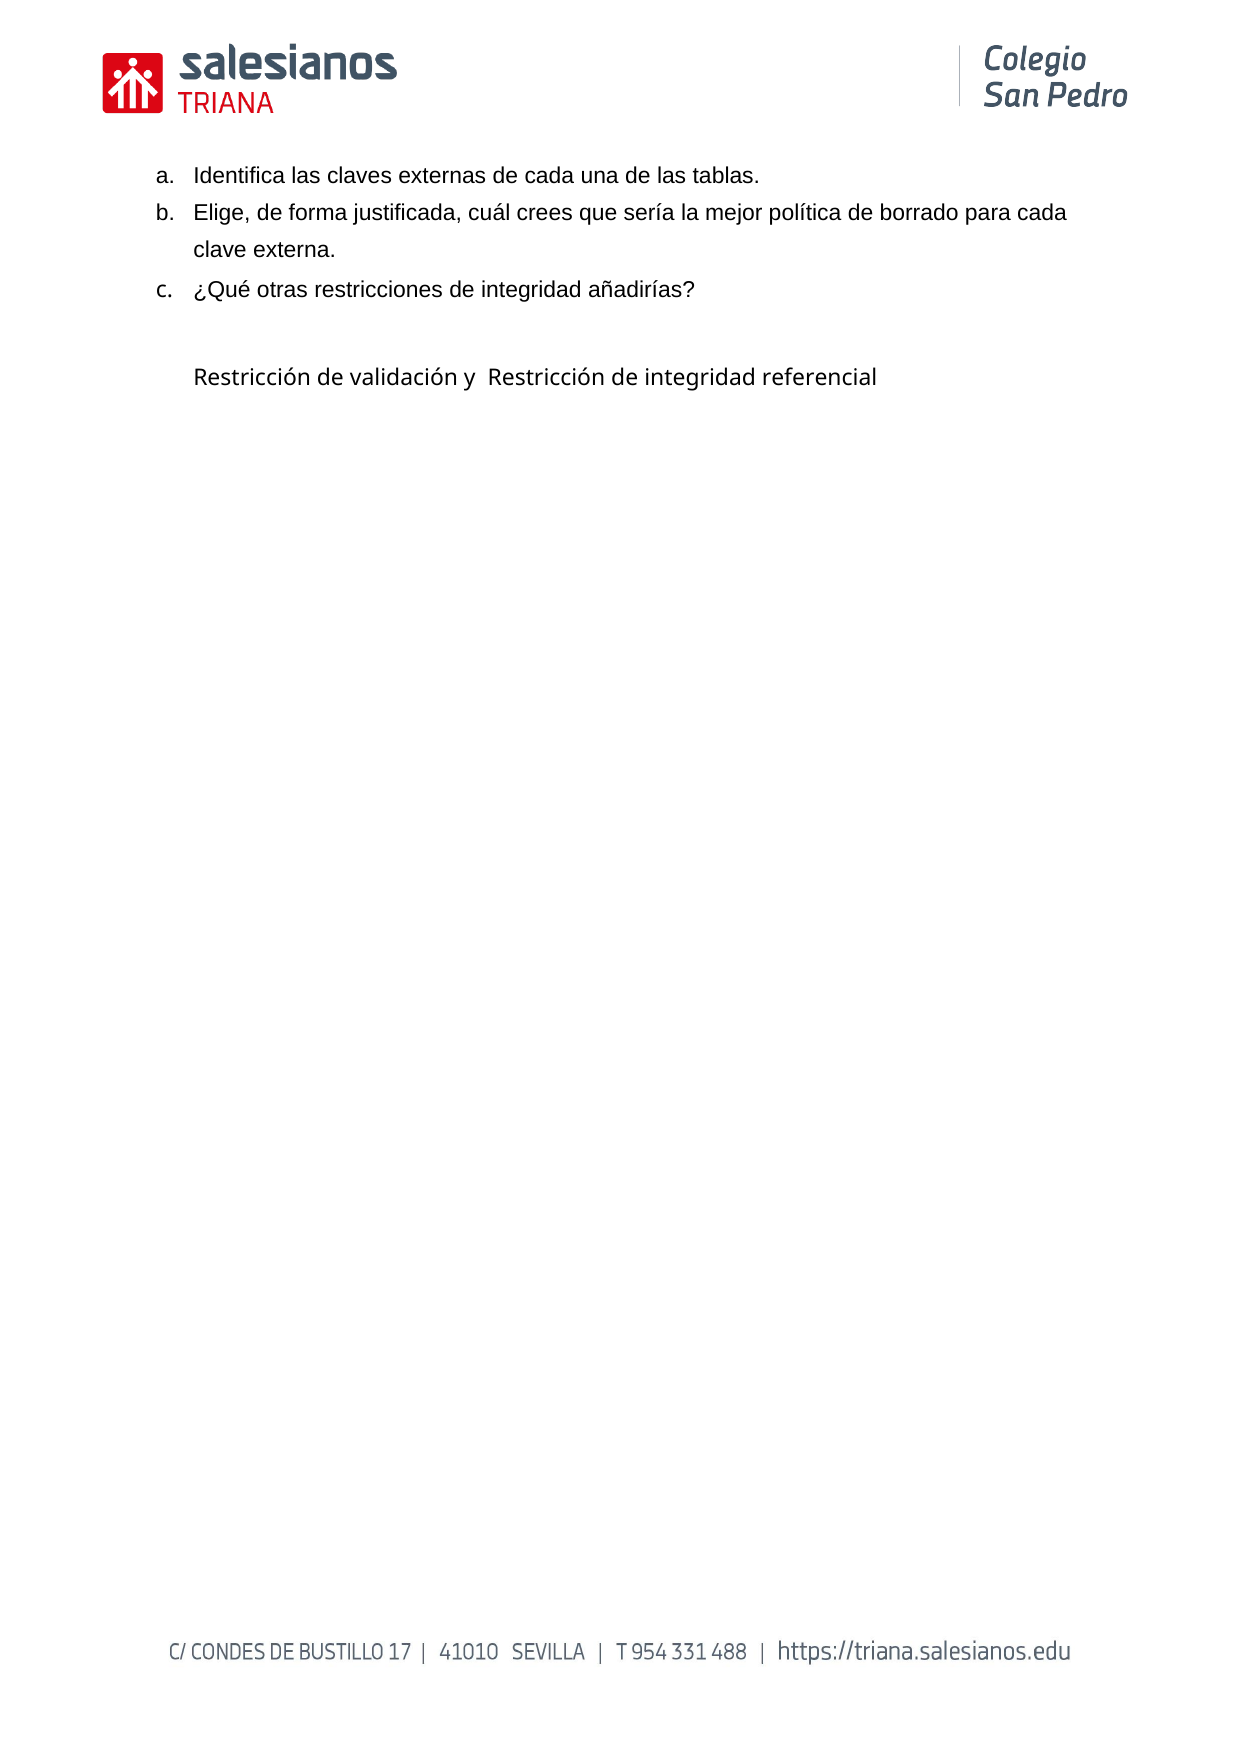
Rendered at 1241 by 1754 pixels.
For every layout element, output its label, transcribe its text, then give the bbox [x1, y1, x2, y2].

text Restricción de validación y Restricción de integridad referencial [118, 361, 1122, 392]
picture [0, 1632, 1241, 1699]
list Identifica las claves externas de cada una de las tablas. [156, 162, 1122, 189]
picture [951, 32, 1136, 122]
picture [93, 28, 402, 125]
list Elige, de forma justificada, cuál crees que sería la mejor política de borrado para cada clave externa. [156, 199, 1122, 263]
list ¿Qué otras restricciones de integridad añadirías? [156, 273, 1122, 304]
